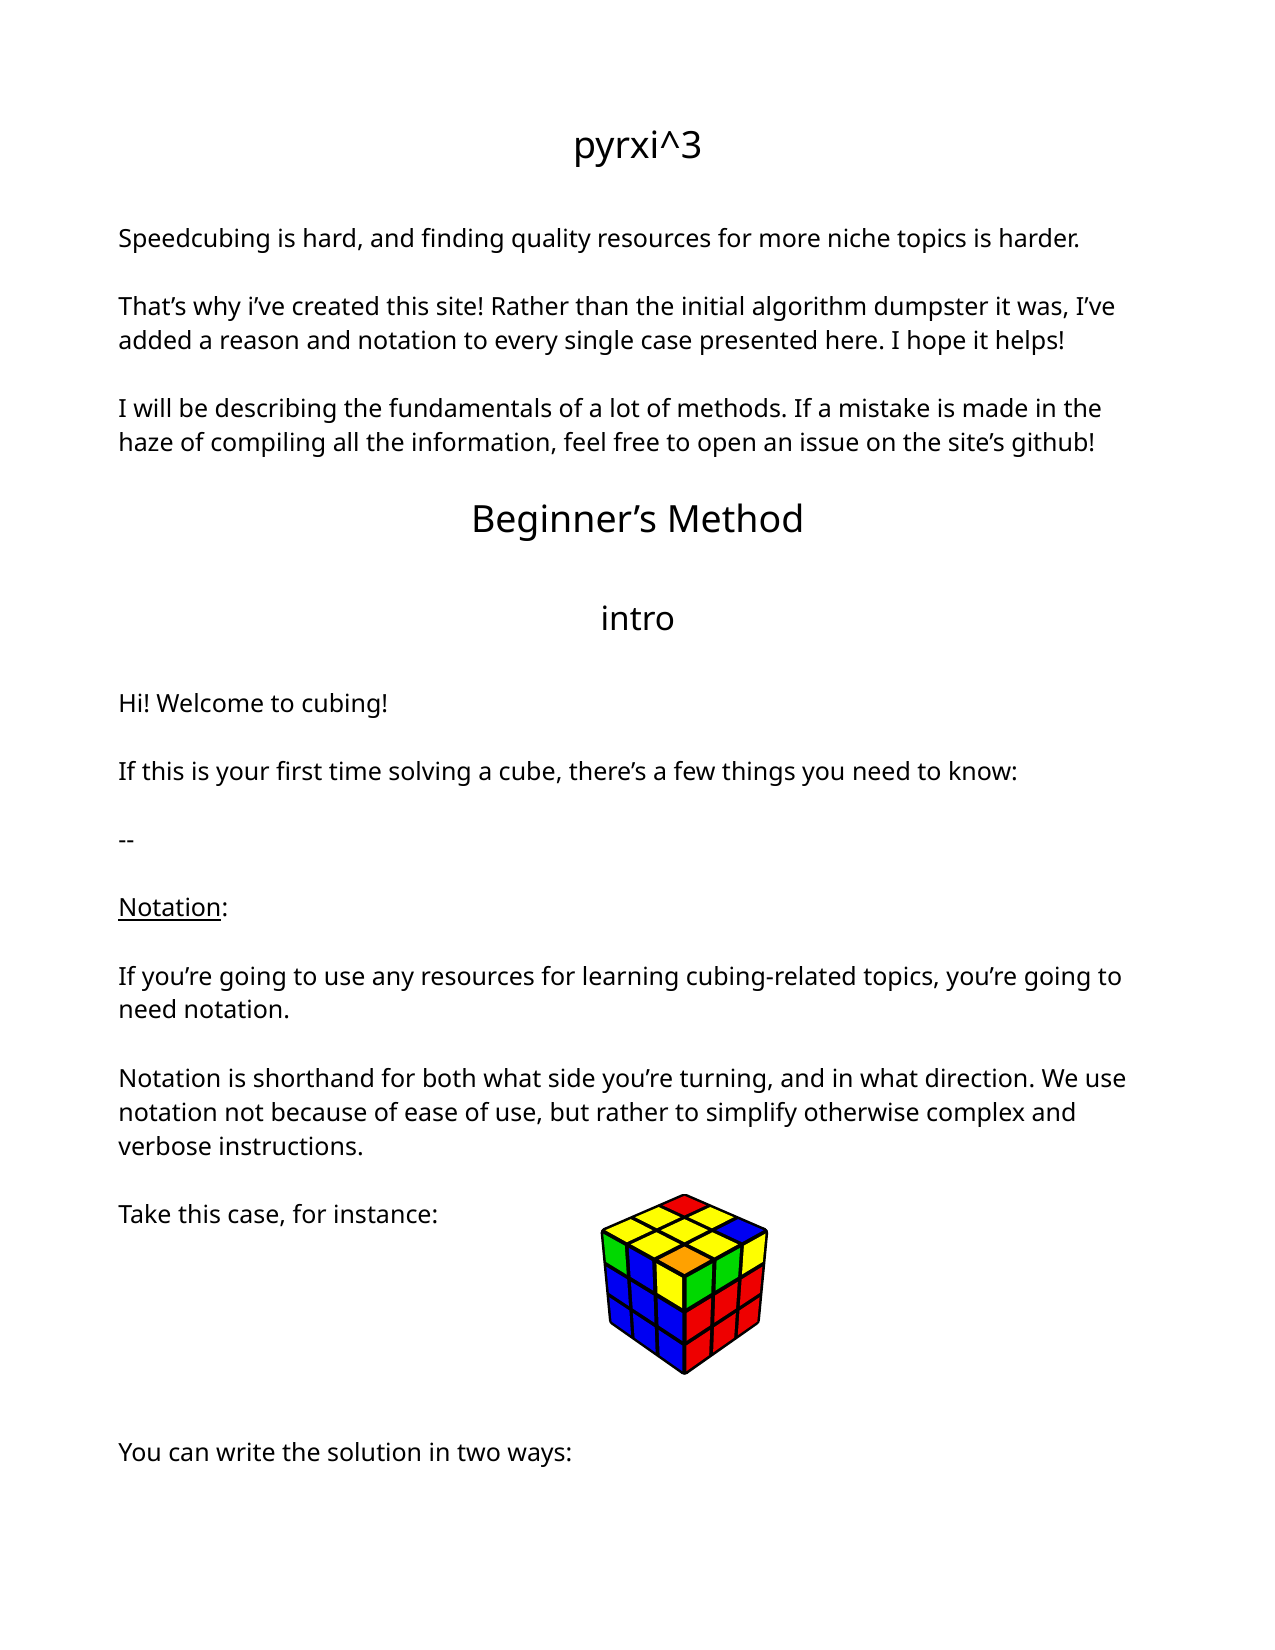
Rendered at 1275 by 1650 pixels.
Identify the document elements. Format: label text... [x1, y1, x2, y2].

text That’s why i’ve created this site! Rather than the initial algorithm dumpster it was, I’ve added a reason and notation to every single case presented here. I hope it helps! [118, 288, 1157, 356]
text If you’re going to use any resources for learning cubing-related topics, you’re going to need notation. [118, 958, 1157, 1026]
text I will be describing the fundamentals of a lot of methods. If a mistake is made in the haze of compiling all the information, feel free to open an issue on the site’s github! [118, 391, 1157, 459]
text Hi! Welcome to cubing! [118, 686, 1157, 720]
text [785, 1197, 1157, 1231]
text Speedcubing is hard, and finding quality resources for more niche topics is harder. [118, 220, 1157, 254]
text You can write the solution in two ways: [118, 1435, 1157, 1469]
text If this is your first time solving a cube, there’s a few things you need to know: [118, 754, 1157, 788]
text Take this case, for instance: [118, 1197, 584, 1231]
text Notation is shorthand for both what side you’re turning, and in what direction. We use notation not because of ease of use, but rather to simplify otherwise complex and verbose instructions. [118, 1060, 1157, 1162]
text pyrxi^3 [118, 118, 1157, 169]
text -- [118, 822, 1157, 856]
text Beginner’s Method [118, 493, 1157, 544]
text intro [118, 595, 1157, 640]
text Notation: [118, 890, 1157, 924]
